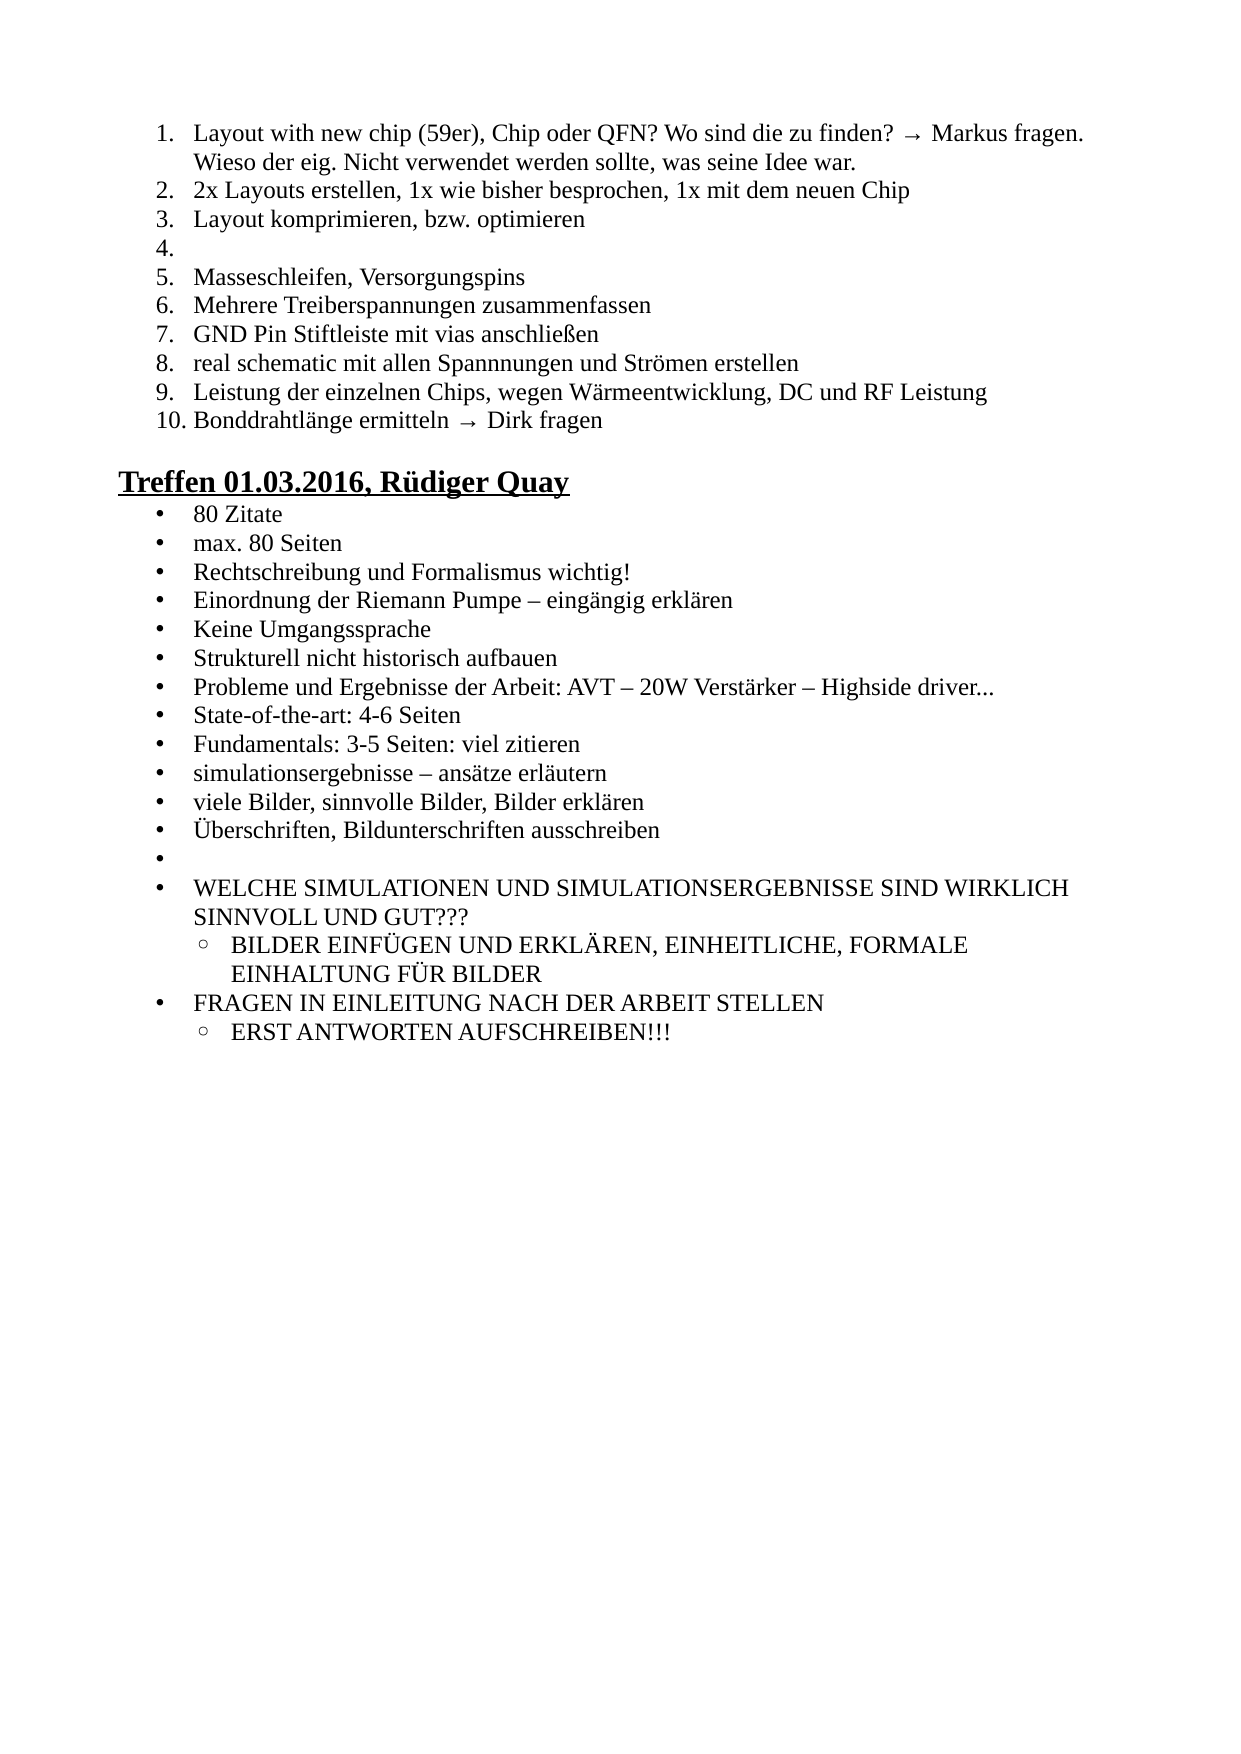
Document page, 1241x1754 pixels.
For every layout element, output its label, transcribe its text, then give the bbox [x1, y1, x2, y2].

list Überschriften, Bildunterschriften ausschreiben [156, 815, 1122, 844]
list Rechtschreibung und Formalismus wichtig! [156, 557, 1122, 585]
list Fundamentals: 3-5 Seiten: viel zitieren [156, 729, 1122, 758]
list 80 Zitate [156, 499, 1122, 528]
list Bonddrahtlänge ermitteln → Dirk fragen [156, 406, 1122, 434]
list Einordnung der Riemann Pumpe – eingängig erklären [156, 585, 1122, 614]
list max. 80 Seiten [156, 528, 1122, 557]
list ERST ANTWORTEN AUFSCHREIBEN!!! [193, 1017, 1122, 1045]
list Mehrere Treiberspannungen zusammenfassen [156, 291, 1122, 319]
list 2x Layouts erstellen, 1x wie bisher besprochen, 1x mit dem neuen Chip [156, 176, 1122, 204]
list WELCHE SIMULATIONEN UND SIMULATIONSERGEBNISSE SIND WIRKLICH SINNVOLL UND GUT??? [156, 873, 1122, 930]
list real schematic mit allen Spannnungen und Strömen erstellen [156, 348, 1122, 377]
list Leistung der einzelnen Chips, wegen Wärmeentwicklung, DC und RF Leistung [156, 377, 1122, 406]
list Layout with new chip (59er), Chip oder QFN? Wo sind die zu finden? → Markus fragen. Wieso der eig. Nicht verwendet werden sollte, was seine Idee war. [156, 118, 1122, 176]
list Layout komprimieren, bzw. optimieren [156, 204, 1122, 233]
list BILDER EINFÜGEN UND ERKLÄREN, EINHEITLICHE, FORMALE EINHALTUNG FÜR BILDER [193, 930, 1122, 988]
list State-of-the-art: 4-6 Seiten [156, 700, 1122, 729]
list viele Bilder, sinnvolle Bilder, Bilder erklären [156, 787, 1122, 815]
text Treffen 01.03.2016, Rüdiger Quay [118, 463, 1122, 499]
list simulationsergebnisse – ansätze erläutern [156, 758, 1122, 787]
list Probleme und Ergebnisse der Arbeit: AVT – 20W Verstärker – Highside driver... [156, 672, 1122, 700]
list Strukturell nicht historisch aufbauen [156, 643, 1122, 672]
list FRAGEN IN EINLEITUNG NACH DER ARBEIT STELLEN [156, 988, 1122, 1017]
list Masseschleifen, Versorgungspins [156, 262, 1122, 291]
list Keine Umgangssprache [156, 614, 1122, 643]
list GND Pin Stiftleiste mit vias anschließen [156, 319, 1122, 348]
